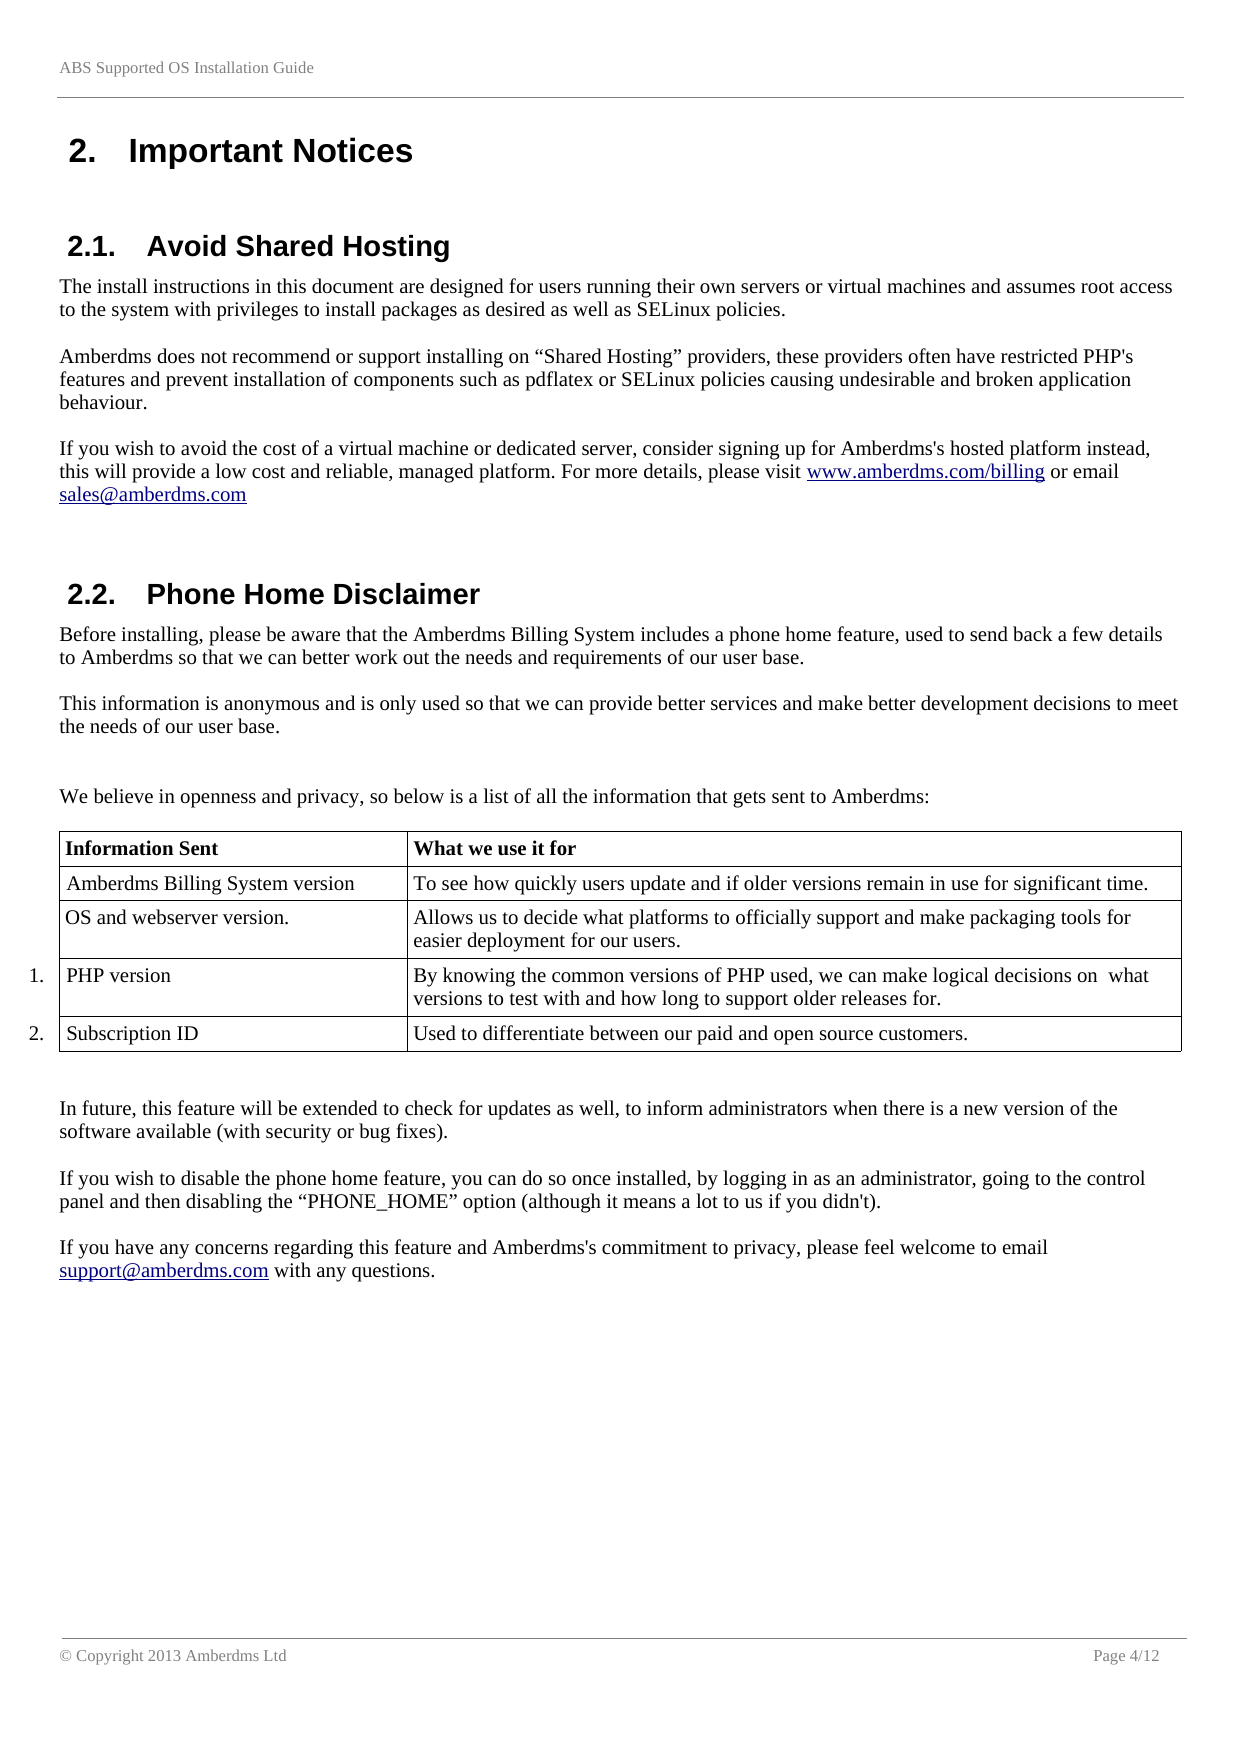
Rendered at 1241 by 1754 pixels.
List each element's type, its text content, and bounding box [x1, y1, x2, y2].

text If you wish to disable the phone home feature, you can do so once installed, by logging in as an administrator, going to the control panel and then disabling the “PHONE_HOME” option (although it means a lot to us if you didn't). [59, 1166, 1181, 1213]
table_cell By knowing the common versions of PHP used, we can make logical decisions on what versions to test with and how long to support older releases for. [408, 959, 1181, 1016]
table_header What we use it for [408, 832, 1181, 866]
table_cell OS and webserver version. [60, 901, 407, 958]
table_header Information Sent [60, 832, 407, 866]
subtitle Phone Home Disclaimer [59, 578, 1181, 610]
text If you have any concerns regarding this feature and Amberdms's commitment to privacy, please feel welcome to email support@amberdms.com with any questions. [59, 1236, 1181, 1282]
subtitle Avoid Shared Hosting [59, 230, 1181, 263]
table_cell Amberdms Billing System version [60, 867, 407, 900]
text Amberdms does not recommend or support installing on “Shared Hosting” providers, these providers often have restricted PHP's features and prevent installation of components such as pdflatex or SELinux policies causing undesirable and broken application behaviour. [59, 344, 1181, 414]
text We believe in openness and privacy, so below is a list of all the information that gets sent to Amberdms: [59, 785, 1181, 808]
text If you wish to avoid the cost of a virtual machine or dedicated server, consider signing up for Amberdms's hosted platform instead, this will provide a low cost and reliable, managed platform. For more details, please visit www.amberdms.com/billing or email sales@amberdms.com [59, 437, 1181, 506]
text This information is anonymous and is only used so that we can provide better services and make better development decisions to meet the needs of our user base. [59, 692, 1181, 738]
table_cell Allows us to decide what platforms to officially support and make packaging tools for easier deployment for our users. [408, 901, 1181, 958]
subtitle Important Notices [59, 132, 1181, 169]
table_cell Used to differentiate between our paid and open source customers. [408, 1017, 1181, 1051]
text Before installing, please be aware that the Amberdms Billing System includes a phone home feature, used to send back a few details to Amberdms so that we can better work out the needs and requirements of our user base. [59, 623, 1181, 669]
table_cell Subscription ID [60, 1017, 407, 1051]
text The install instructions in this document are designed for users running their own servers or virtual machines and assumes root access to the system with privileges to install packages as desired as well as SELinux policies. [59, 275, 1181, 321]
text In future, this feature will be extended to check for updates as well, to inform administrators when there is a new version of the software available (with security or bug fixes). [59, 1097, 1181, 1143]
table_cell To see how quickly users update and if older versions remain in use for significant time. [408, 867, 1181, 900]
table_cell PHP version [60, 959, 407, 1016]
